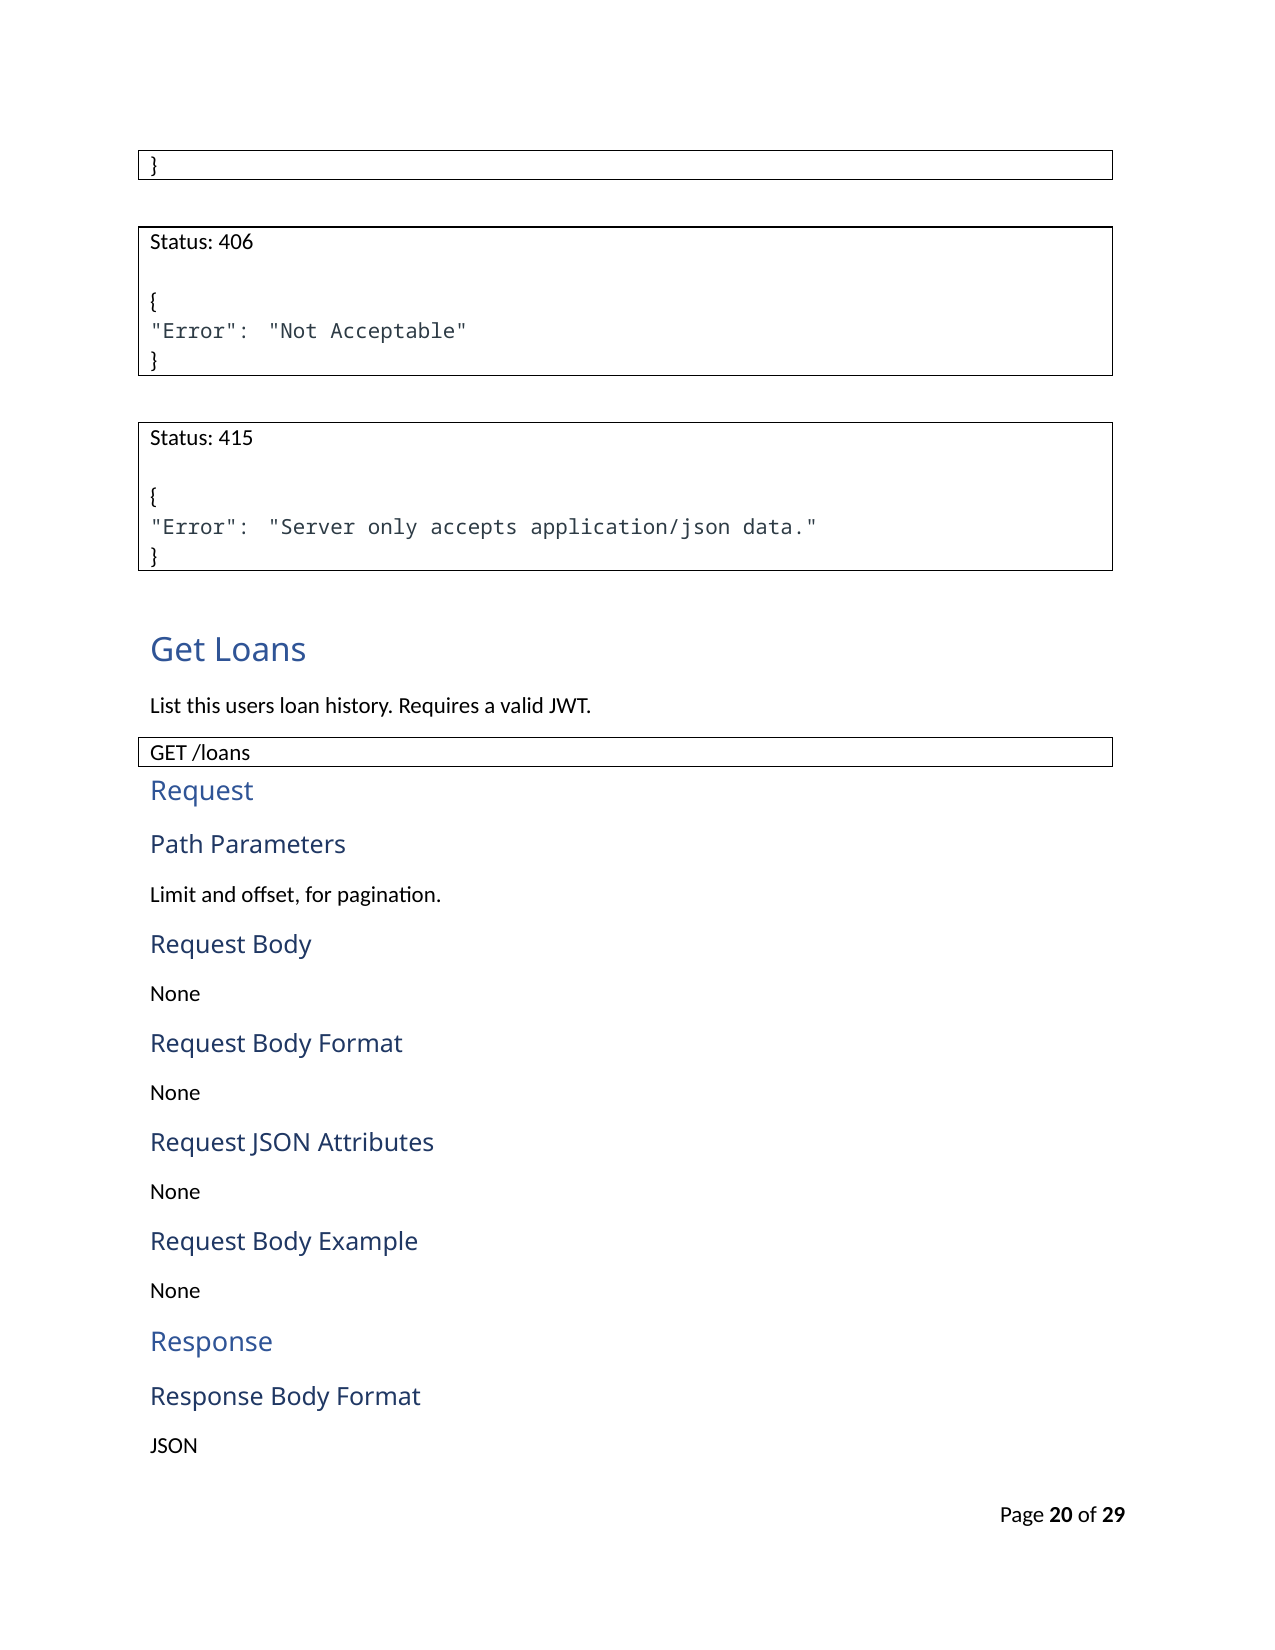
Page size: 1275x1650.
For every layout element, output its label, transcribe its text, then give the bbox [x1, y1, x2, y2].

subtitle Request Body Format [150, 1025, 1125, 1059]
subtitle Request [150, 771, 1125, 808]
text None [150, 1078, 1125, 1106]
table_header Status: 406 { "Error": "Not Acceptable" } [139, 228, 1112, 375]
subtitle Request Body Example [150, 1223, 1125, 1257]
text None [150, 979, 1125, 1007]
text None [150, 1177, 1125, 1205]
subtitle Request JSON Attributes [150, 1124, 1125, 1158]
text Limit and offset, for pagination. [150, 880, 1125, 908]
subtitle Request Body [150, 926, 1125, 960]
table_header Status: 415 { "Error": "Server only accepts application/json data." } [139, 423, 1112, 570]
subtitle Response [150, 1322, 1125, 1359]
text JSON [150, 1431, 1125, 1459]
table_header } [139, 151, 1112, 179]
table_header GET /loans [139, 738, 1112, 766]
text List this users loan history. Requires a valid JWT. [150, 691, 1125, 719]
subtitle Response Body Format [150, 1378, 1125, 1412]
text None [150, 1276, 1125, 1304]
subtitle Get Loans [150, 626, 1125, 671]
subtitle Path Parameters [150, 827, 1125, 861]
